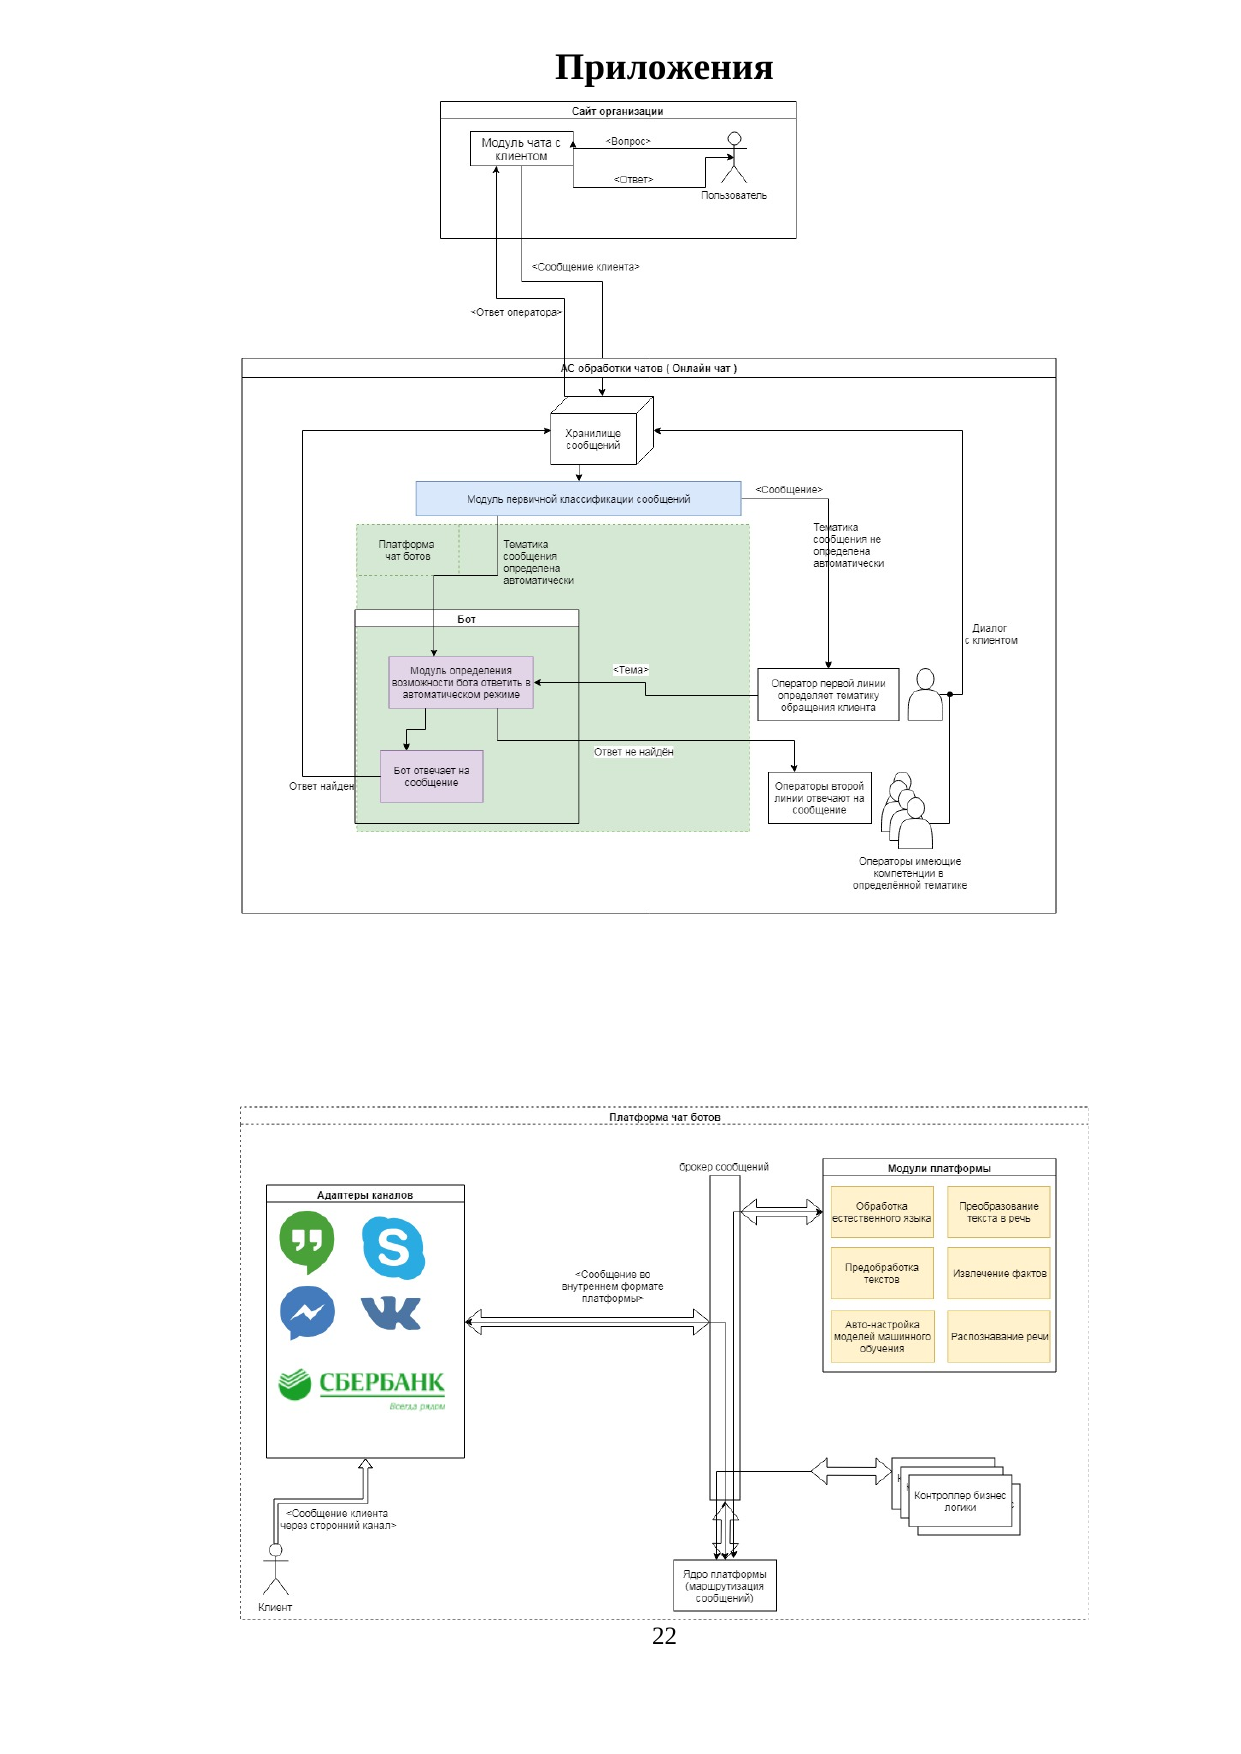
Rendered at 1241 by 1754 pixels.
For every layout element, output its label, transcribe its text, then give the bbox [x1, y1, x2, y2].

picture [240, 101, 1089, 1620]
text Приложения [177, 44, 1152, 1619]
